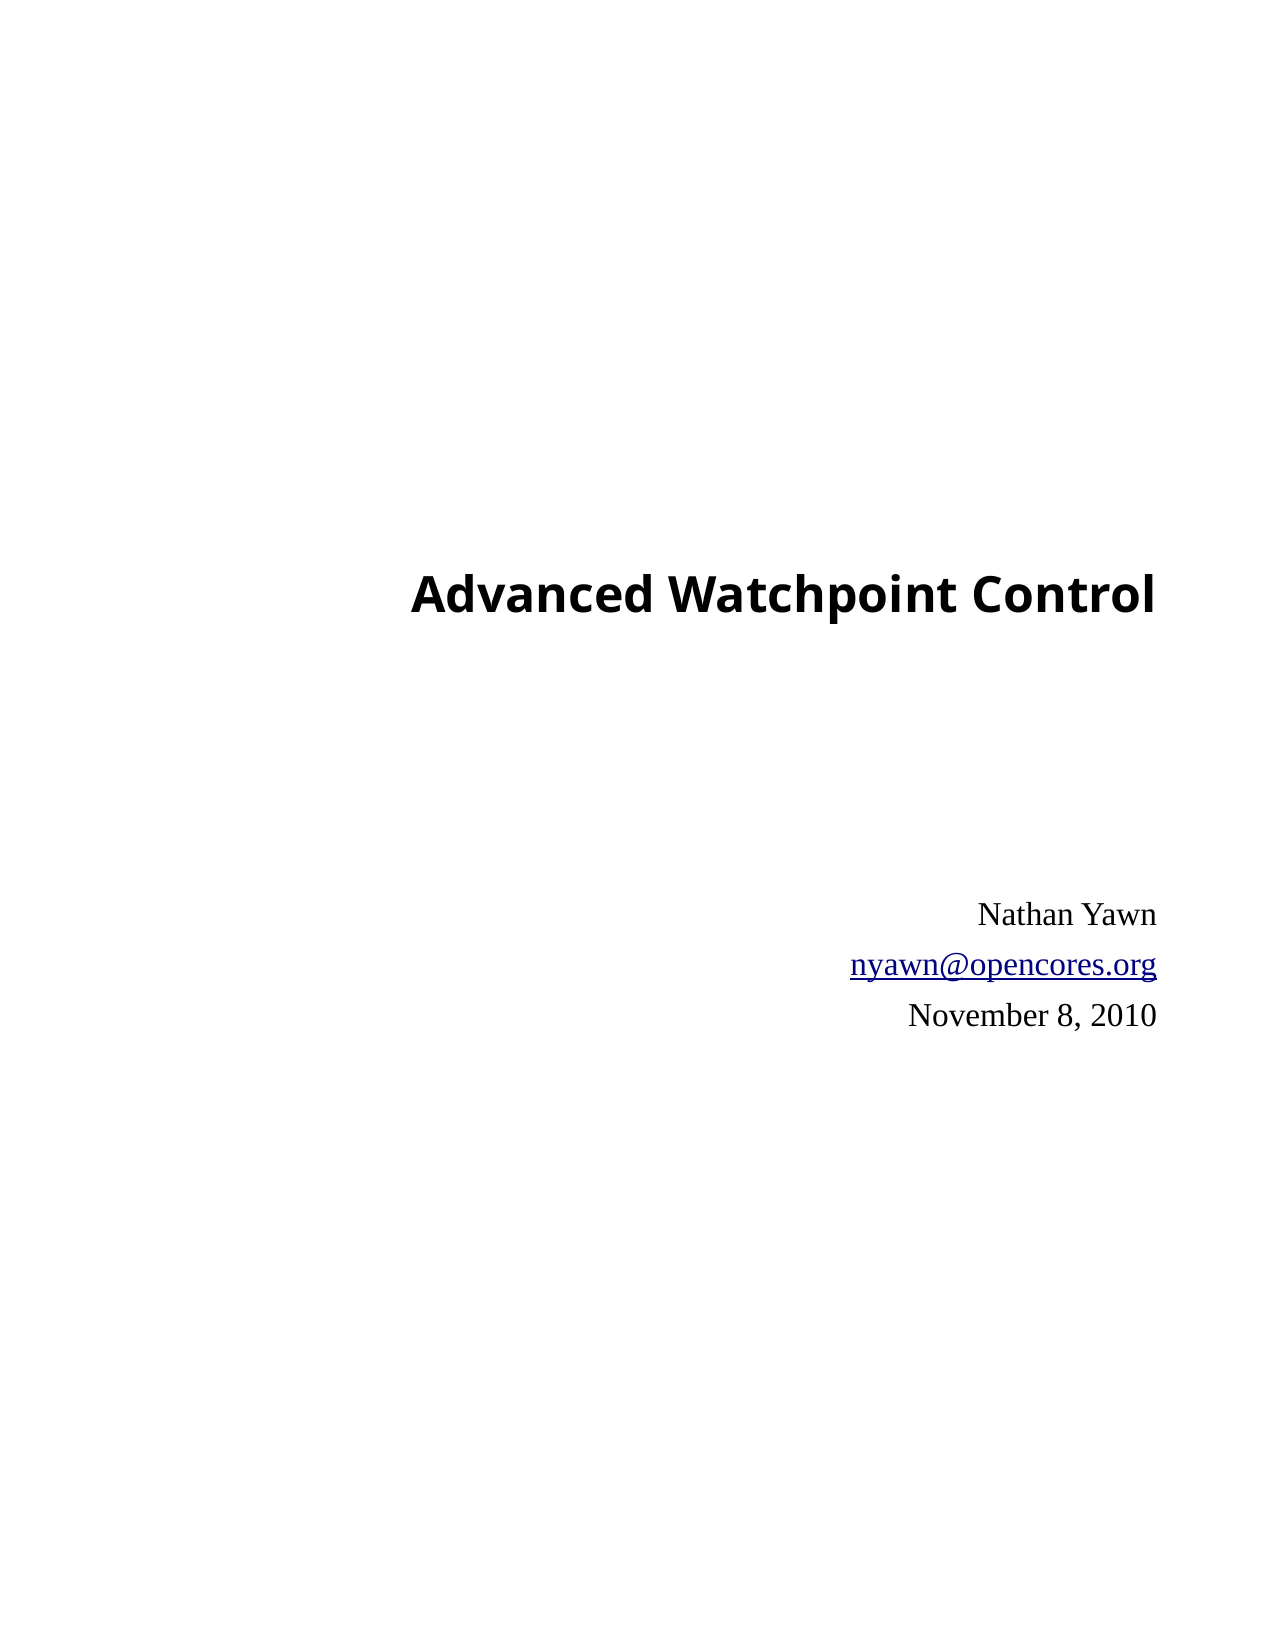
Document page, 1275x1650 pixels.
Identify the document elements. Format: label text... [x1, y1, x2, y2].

text Nathan Yawn [118, 894, 1157, 932]
text nyawn@opencores.org [118, 944, 1157, 983]
text Advanced Watchpoint Control [118, 559, 1157, 627]
text November 8, 2010 [118, 995, 1157, 1034]
